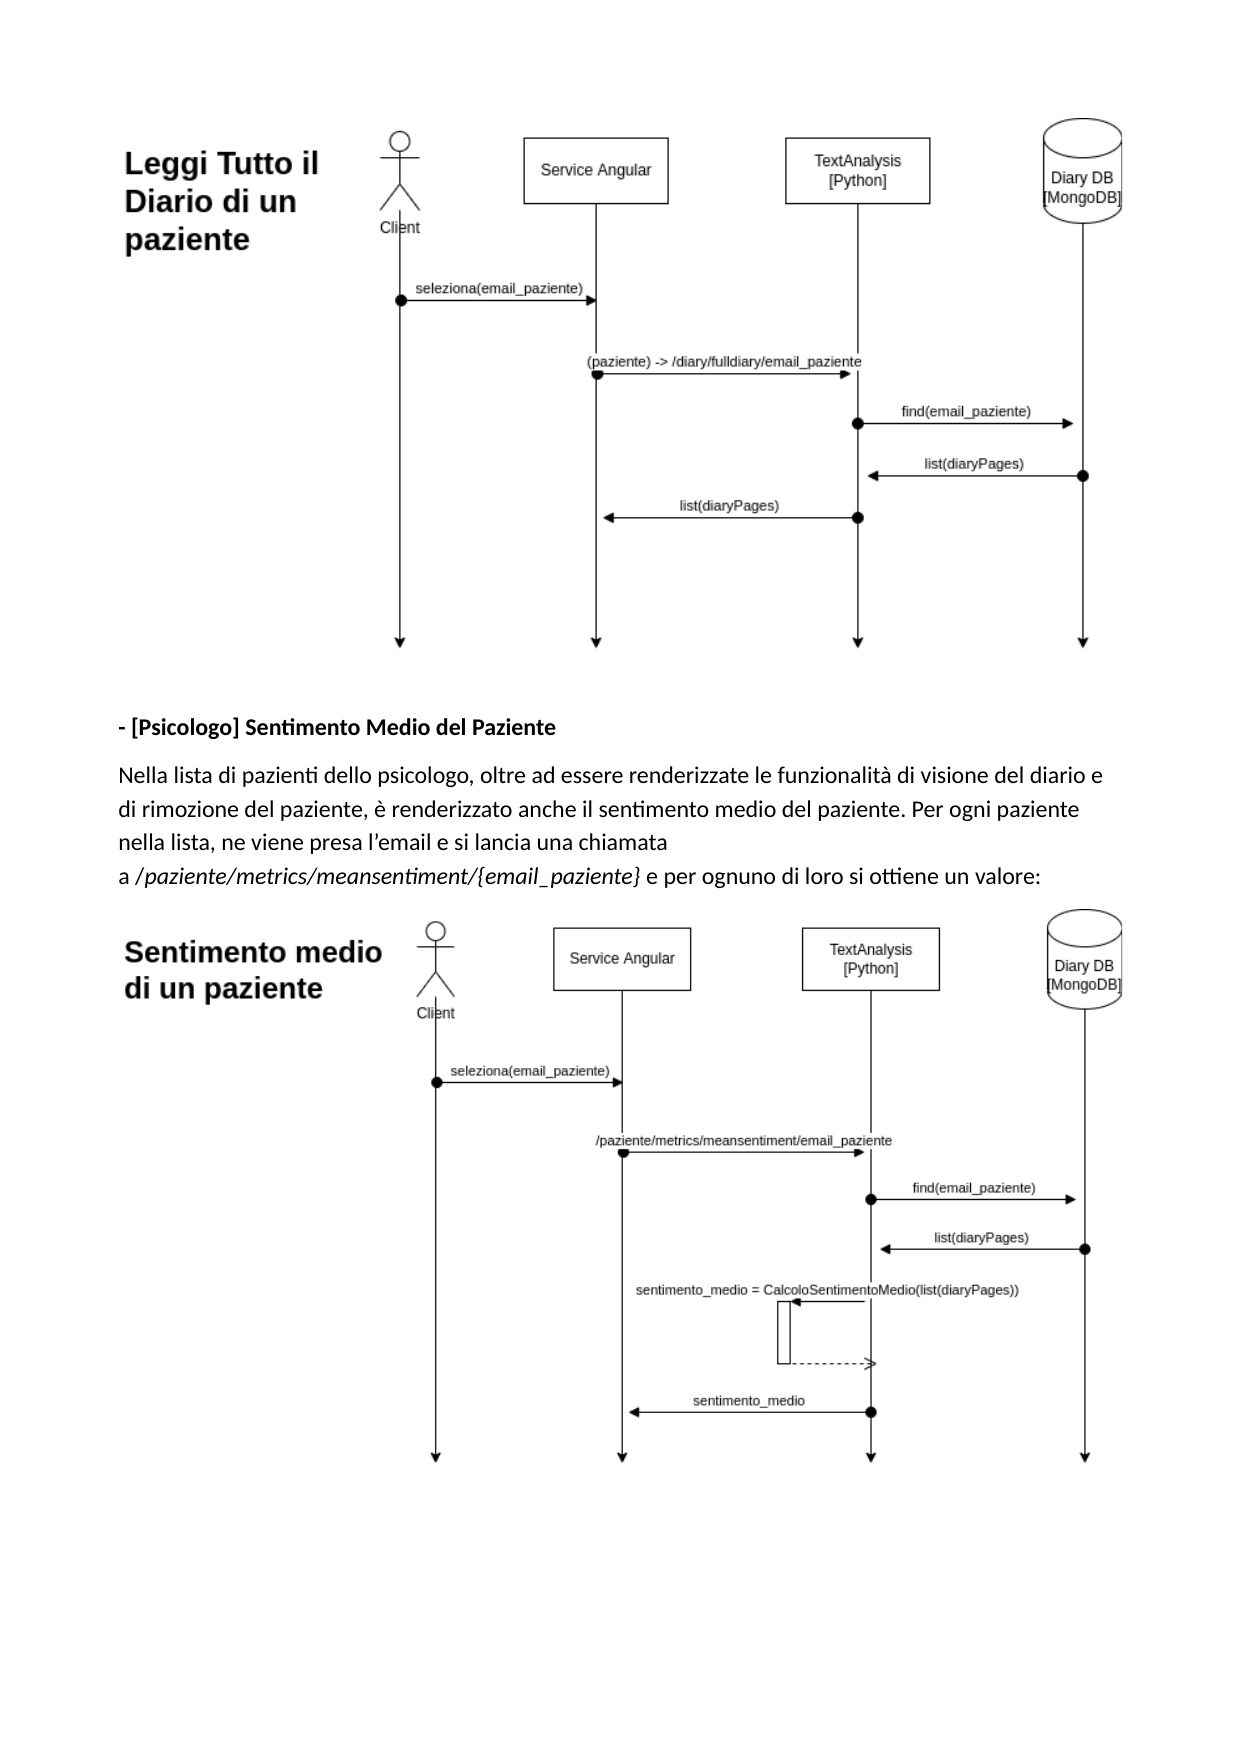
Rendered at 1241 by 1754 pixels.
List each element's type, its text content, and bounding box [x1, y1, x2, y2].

picture [118, 118, 1123, 660]
picture [118, 909, 1123, 1474]
text - [Psicologo] Sentimento Medio del Paziente [118, 712, 1122, 741]
text Nella lista di pazienti dello psicologo, oltre ad essere renderizzate le funzionalità di visione del diario e di rimozione del paziente, è renderizzato anche il sentimento medio del paziente. Per ogni paziente nella lista, ne viene presa l’email e si lancia una chiamata a /paziente/metrics/meansentiment/{email_paziente} e per ognuno di loro si ottiene un valore: [118, 760, 1122, 890]
